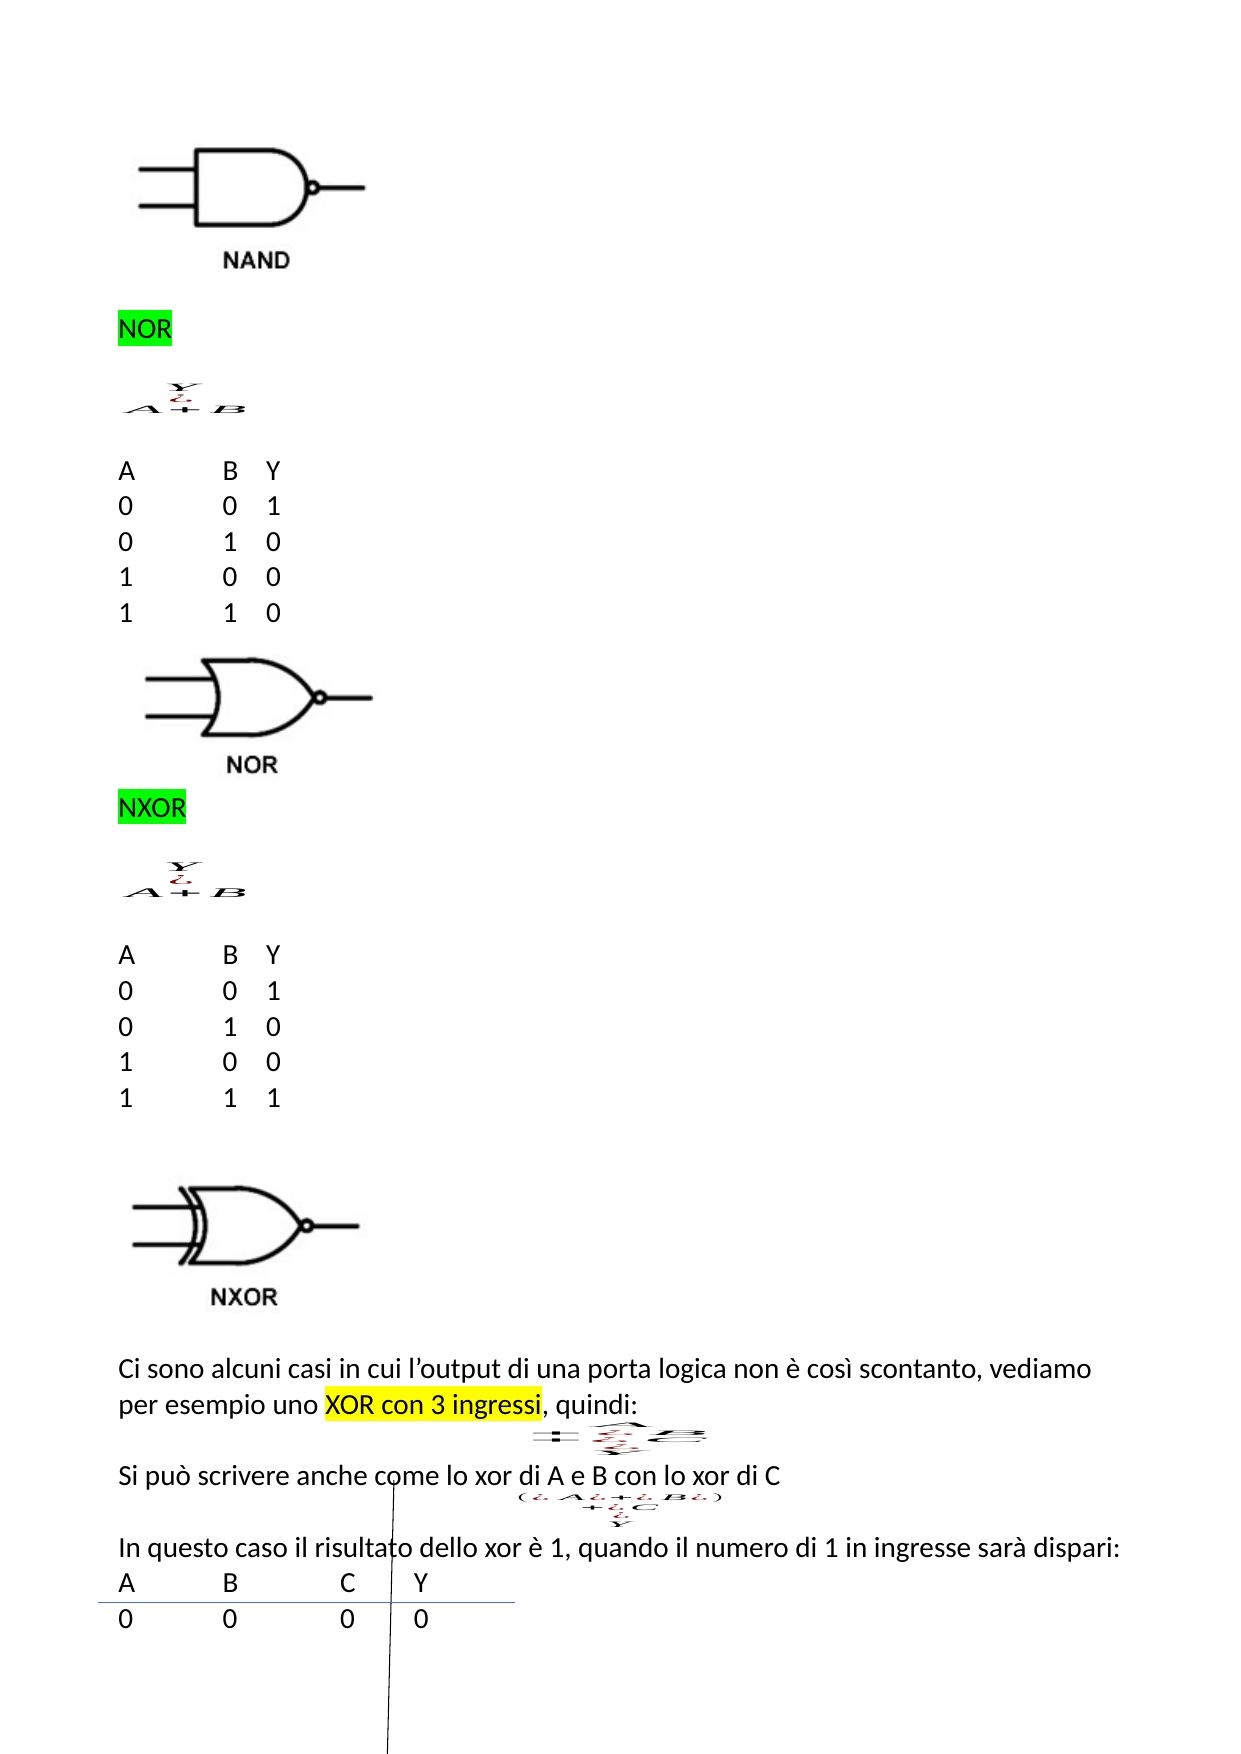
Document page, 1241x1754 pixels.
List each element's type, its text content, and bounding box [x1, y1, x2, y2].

text Y [392, 1564, 1122, 1600]
text 0 1 0 [118, 1008, 1122, 1043]
text 0 0 1 [118, 487, 1122, 523]
text 1 0 0 [118, 558, 1122, 594]
text 0 0 0 [118, 1603, 390, 1636]
text In questo caso il risultato dello xor è 1, quando il numero di 1 in ingresse sarà dispari: [393, 1529, 1122, 1564]
text 1 0 0 [118, 1043, 1122, 1079]
text NXOR [118, 789, 1122, 824]
text A B C [118, 1564, 391, 1600]
text A B Y [118, 452, 1122, 487]
text 1 1 1 [118, 1079, 1122, 1114]
text Si può scrivere anche come lo xor di A e B con lo xor di C [118, 1457, 1122, 1493]
text 0 0 1 [118, 972, 1122, 1008]
text In questo caso il risultato dello xor è 1, quando il numero di 1 in ingresse sarà dispari: [118, 1529, 392, 1564]
text A B Y [118, 936, 1122, 972]
text 0 1 0 [118, 523, 1122, 558]
text Ci sono alcuni casi in cui l’output di una porta logica non è così scontanto, vediamo per esempio uno XOR con 3 ingressi, quindi: [118, 1350, 1122, 1421]
text 1 1 0 [118, 594, 1122, 630]
text 0 [391, 1600, 1122, 1636]
text NOR [118, 310, 1122, 346]
